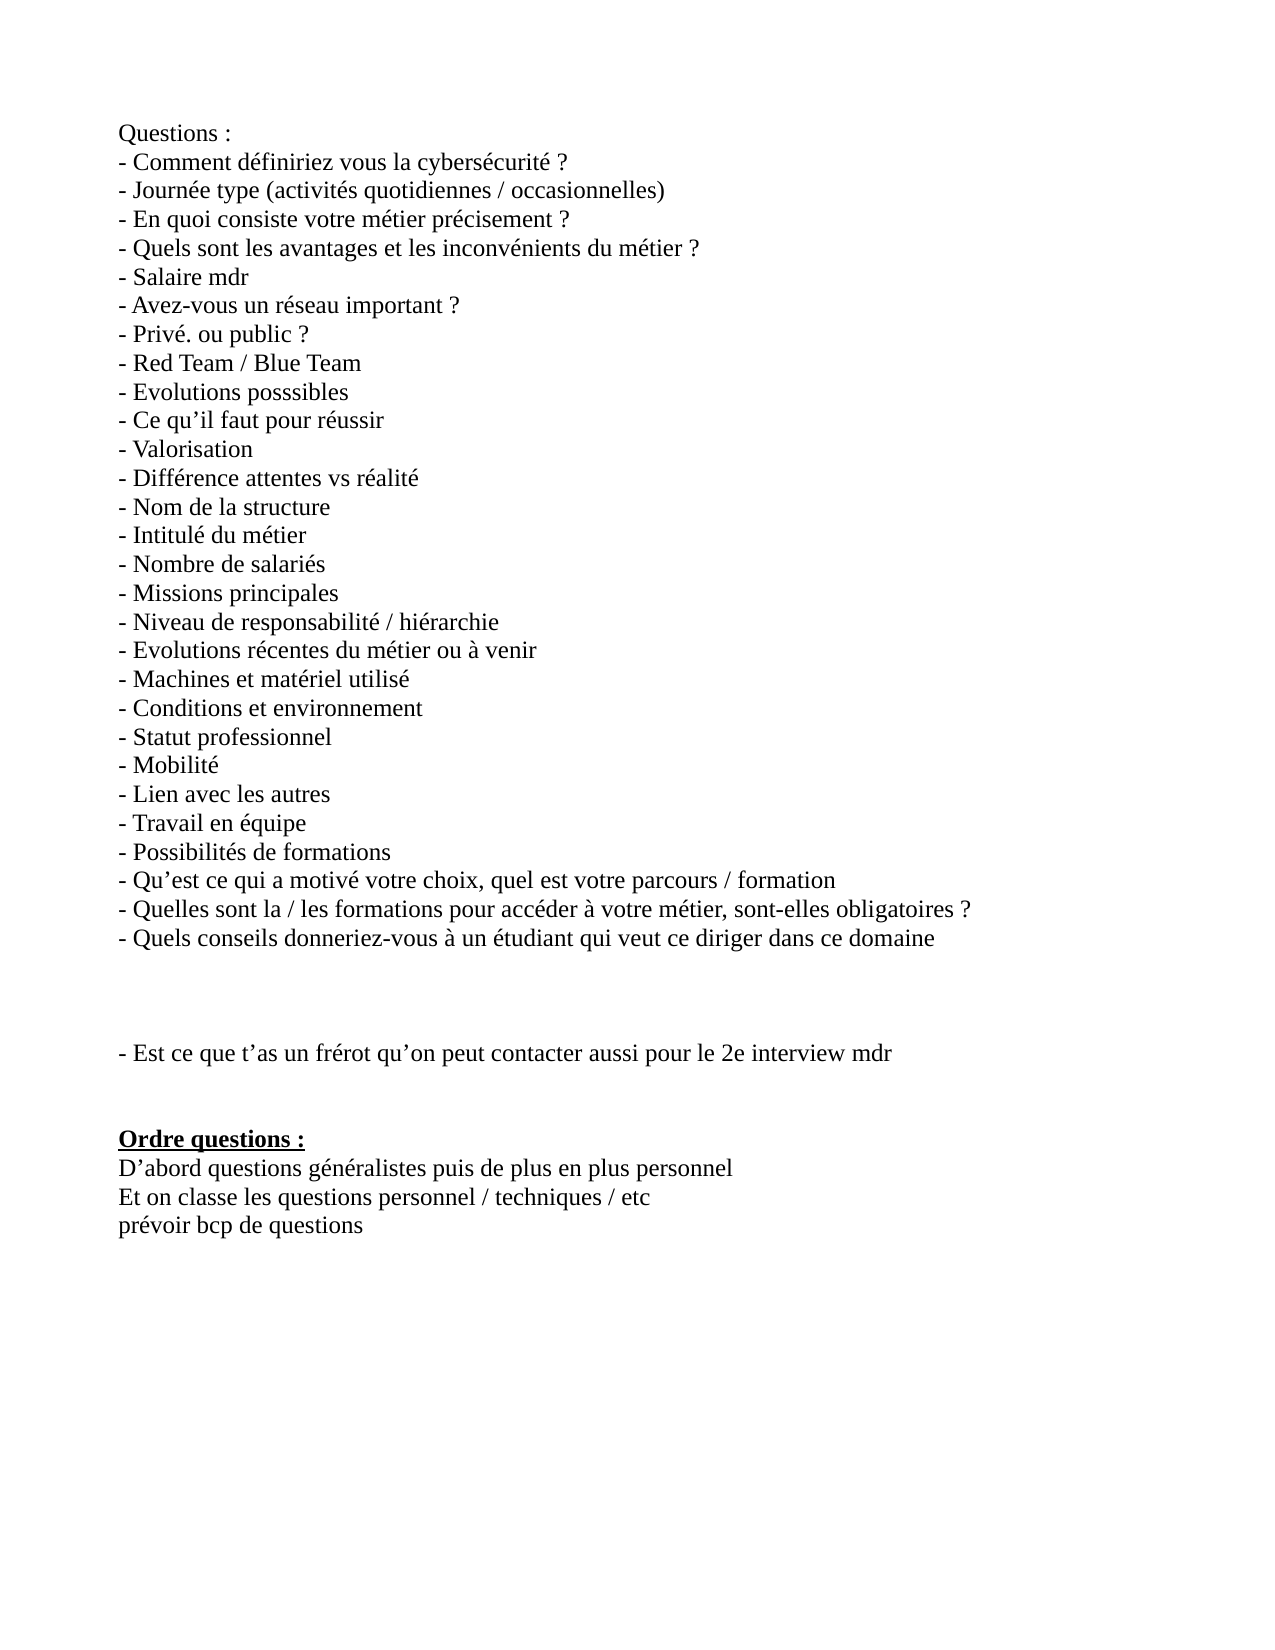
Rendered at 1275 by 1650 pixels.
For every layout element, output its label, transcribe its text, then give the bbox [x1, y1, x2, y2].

text - Intitulé du métier [118, 521, 1157, 549]
text - Niveau de responsabilité / hiérarchie [118, 607, 1157, 636]
text Questions : [118, 118, 1157, 147]
text - Missions principales [118, 578, 1157, 607]
text - Evolutions posssibles [118, 377, 1157, 406]
text - Nom de la structure [118, 492, 1157, 521]
text - Nombre de salariés [118, 549, 1157, 578]
text - Ce qu’il faut pour réussir [118, 406, 1157, 434]
text - Statut professionnel [118, 722, 1157, 751]
text - Quels sont les avantages et les inconvénients du métier ? [118, 233, 1157, 262]
text - Lien avec les autres [118, 779, 1157, 808]
text - Privé. ou public ? [118, 319, 1157, 348]
text - Avez-vous un réseau important ? [118, 291, 1157, 319]
text Et on classe les questions personnel / techniques / etc [118, 1182, 1157, 1211]
text - Journée type (activités quotidiennes / occasionnelles) [118, 176, 1157, 204]
text - Est ce que t’as un frérot qu’on peut contacter aussi pour le 2e interview mdr [118, 1038, 1157, 1067]
text D’abord questions généralistes puis de plus en plus personnel [118, 1153, 1157, 1182]
text - Red Team / Blue Team [118, 348, 1157, 377]
text - Salaire mdr [118, 262, 1157, 291]
text Ordre questions : [118, 1124, 1157, 1153]
text - Quels conseils donneriez-vous à un étudiant qui veut ce diriger dans ce domaine [118, 923, 1157, 952]
text - Différence attentes vs réalité [118, 463, 1157, 492]
text - Valorisation [118, 434, 1157, 463]
text - Evolutions récentes du métier ou à venir [118, 636, 1157, 664]
text - Conditions et environnement [118, 693, 1157, 722]
text - Travail en équipe [118, 808, 1157, 837]
text - Machines et matériel utilisé [118, 664, 1157, 693]
text - Quelles sont la / les formations pour accéder à votre métier, sont-elles obligatoires ? [118, 894, 1157, 923]
text - Mobilité [118, 751, 1157, 779]
text - Possibilités de formations [118, 837, 1157, 866]
text - Comment définiriez vous la cybersécurité ? [118, 147, 1157, 176]
text - En quoi consiste votre métier précisement ? [118, 204, 1157, 233]
text - Qu’est ce qui a motivé votre choix, quel est votre parcours / formation [118, 866, 1157, 894]
text prévoir bcp de questions [118, 1211, 1157, 1239]
